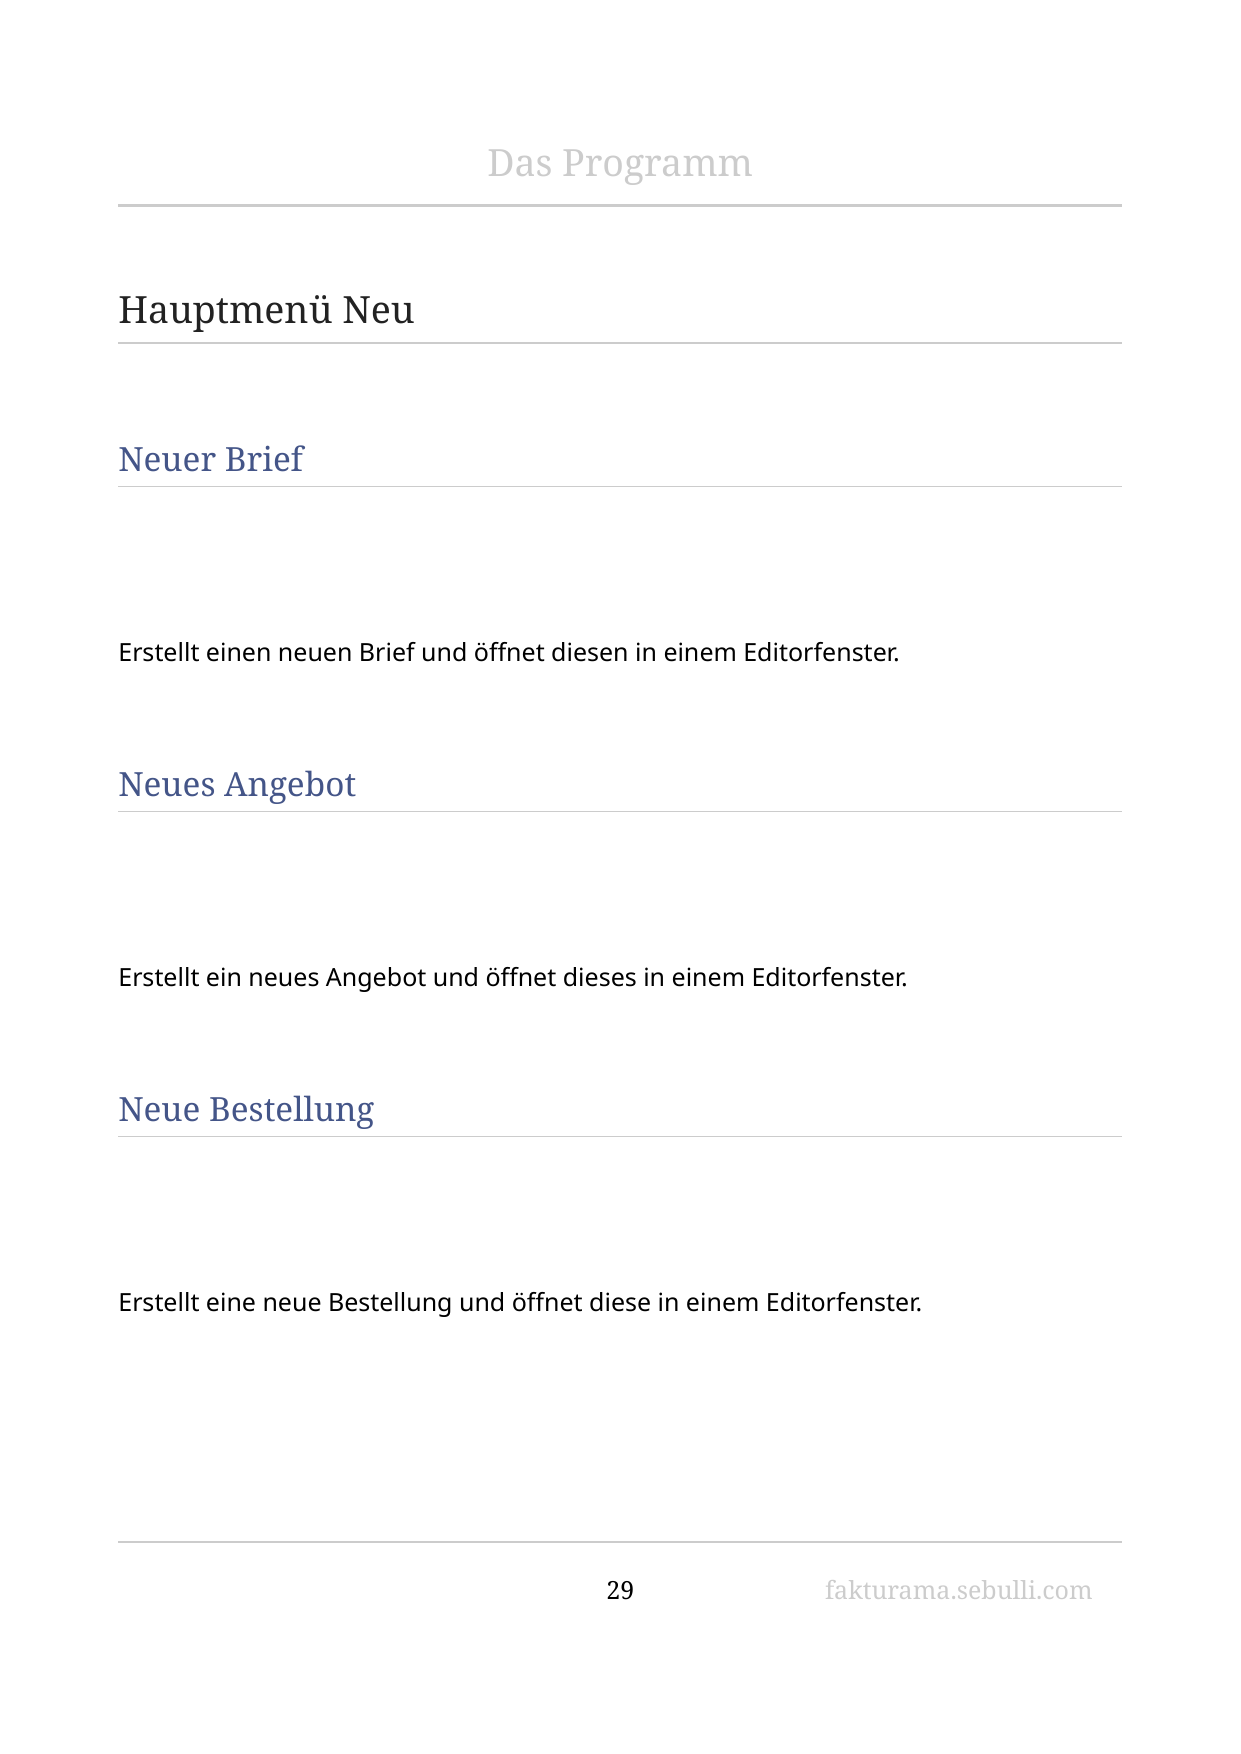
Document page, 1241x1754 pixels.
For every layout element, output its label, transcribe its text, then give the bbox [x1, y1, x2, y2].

subtitle Neuer Brief [118, 436, 1122, 486]
subtitle Neues Angebot [118, 761, 1122, 811]
subtitle Hauptmenü Neu [118, 283, 1122, 342]
text Erstellt einen neuen Brief und öffnet diesen in einem Editorfenster. [118, 635, 1122, 669]
text Erstellt eine neue Bestellung und öffnet diese in einem Editorfenster. [118, 1285, 1122, 1319]
subtitle Neue Bestellung [118, 1086, 1122, 1136]
text Erstellt ein neues Angebot und öffnet dieses in einem Editorfenster. [118, 960, 1122, 994]
